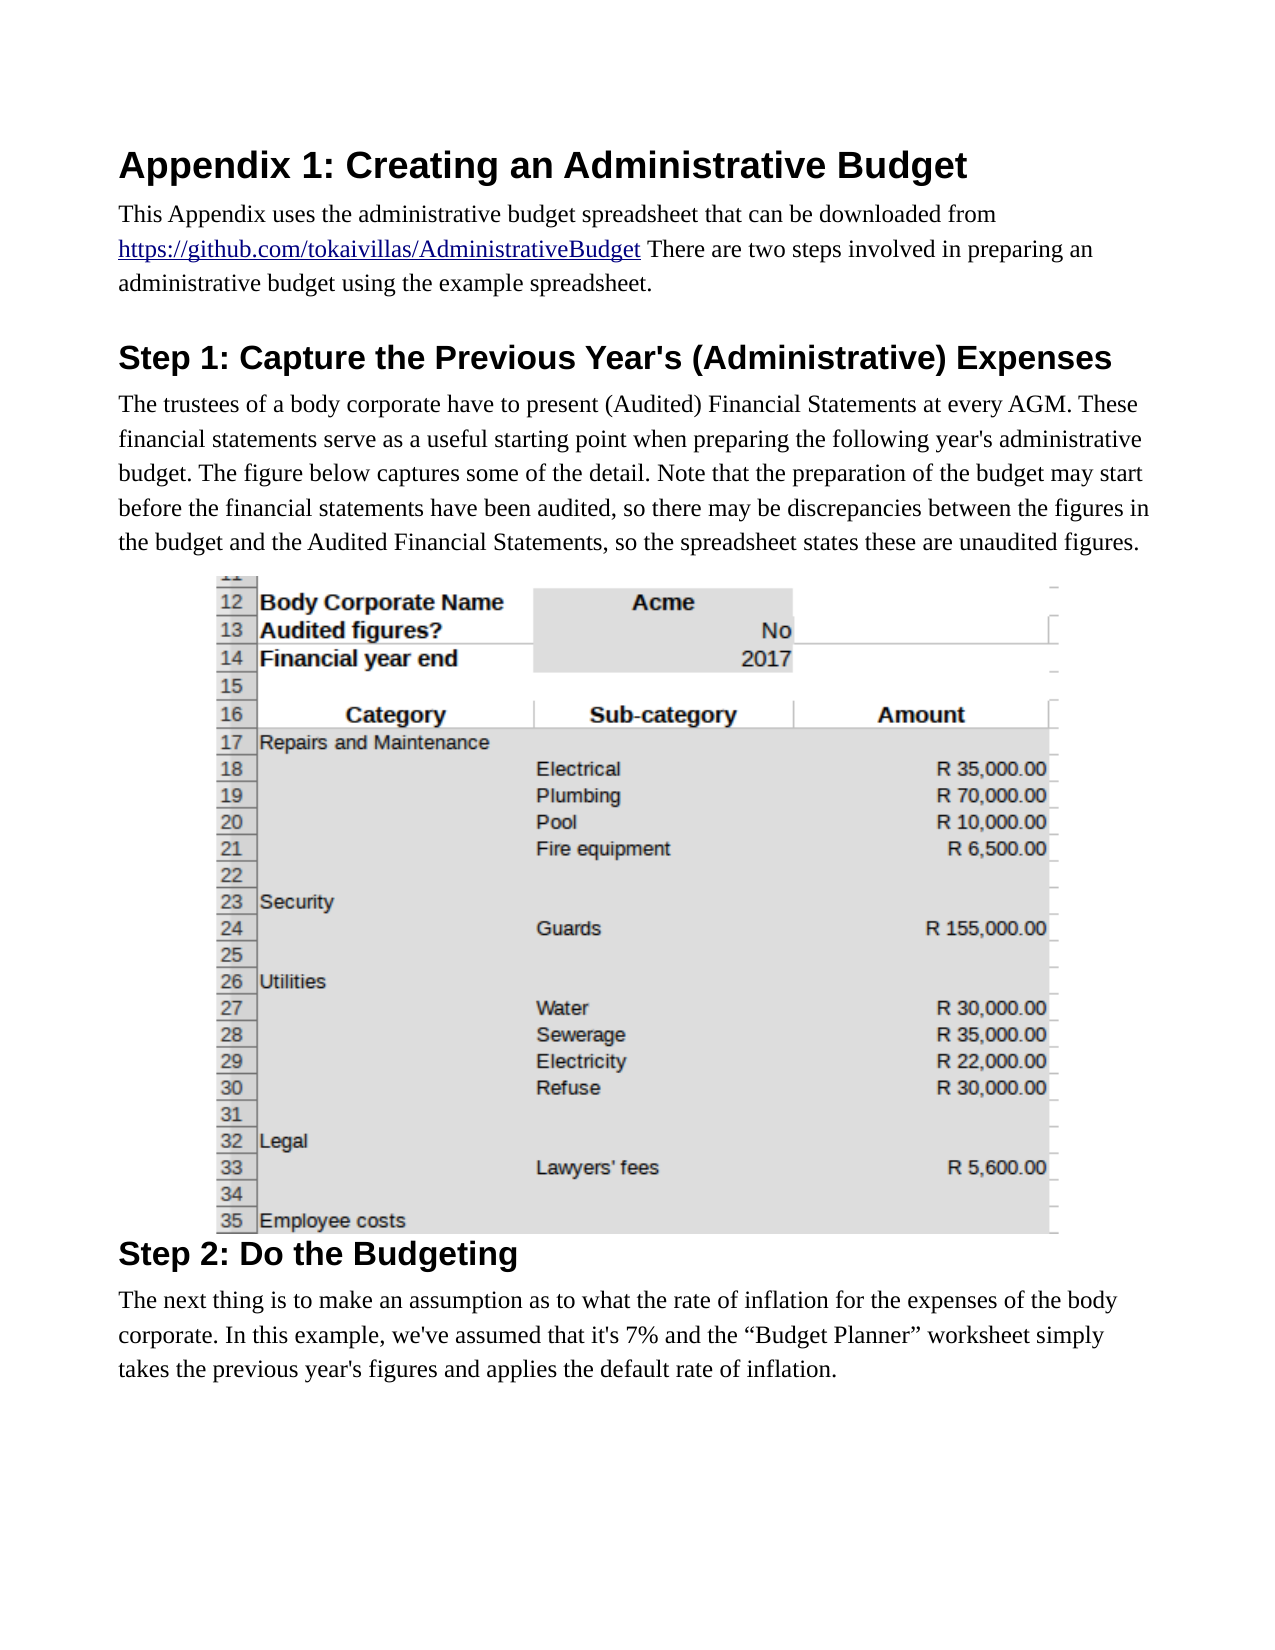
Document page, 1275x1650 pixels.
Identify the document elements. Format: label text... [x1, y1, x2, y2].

subtitle Appendix 1: Creating an Administrative Budget [118, 143, 1157, 187]
subtitle Step 1: Capture the Previous Year's (Administrative) Expenses [118, 338, 1157, 377]
text The trustees of a body corporate have to present (Audited) Financial Statements at every AGM. These financial statements serve as a useful starting point when preparing the following year's administrative budget. The figure below captures some of the detail. Note that the preparation of the budget may start before the financial statements have been audited, so there may be discrepancies between the figures in the budget and the Audited Financial Statements, so the spreadsheet states these are unaudited figures. [118, 389, 1157, 556]
picture [216, 576, 1059, 1234]
subtitle Step 2: Do the Budgeting [118, 1178, 1157, 1273]
text The next thing is to make an assumption as to what the rate of inflation for the expenses of the body corporate. In this example, we've assumed that it's 7% and the “Budget Planner” worksheet simply takes the previous year's figures and applies the default rate of inflation. [118, 1285, 1157, 1383]
text This Appendix uses the administrative budget spreadsheet that can be downloaded from https://github.com/tokaivillas/AdministrativeBudget There are two steps involved in preparing an administrative budget using the example spreadsheet. [118, 199, 1157, 297]
